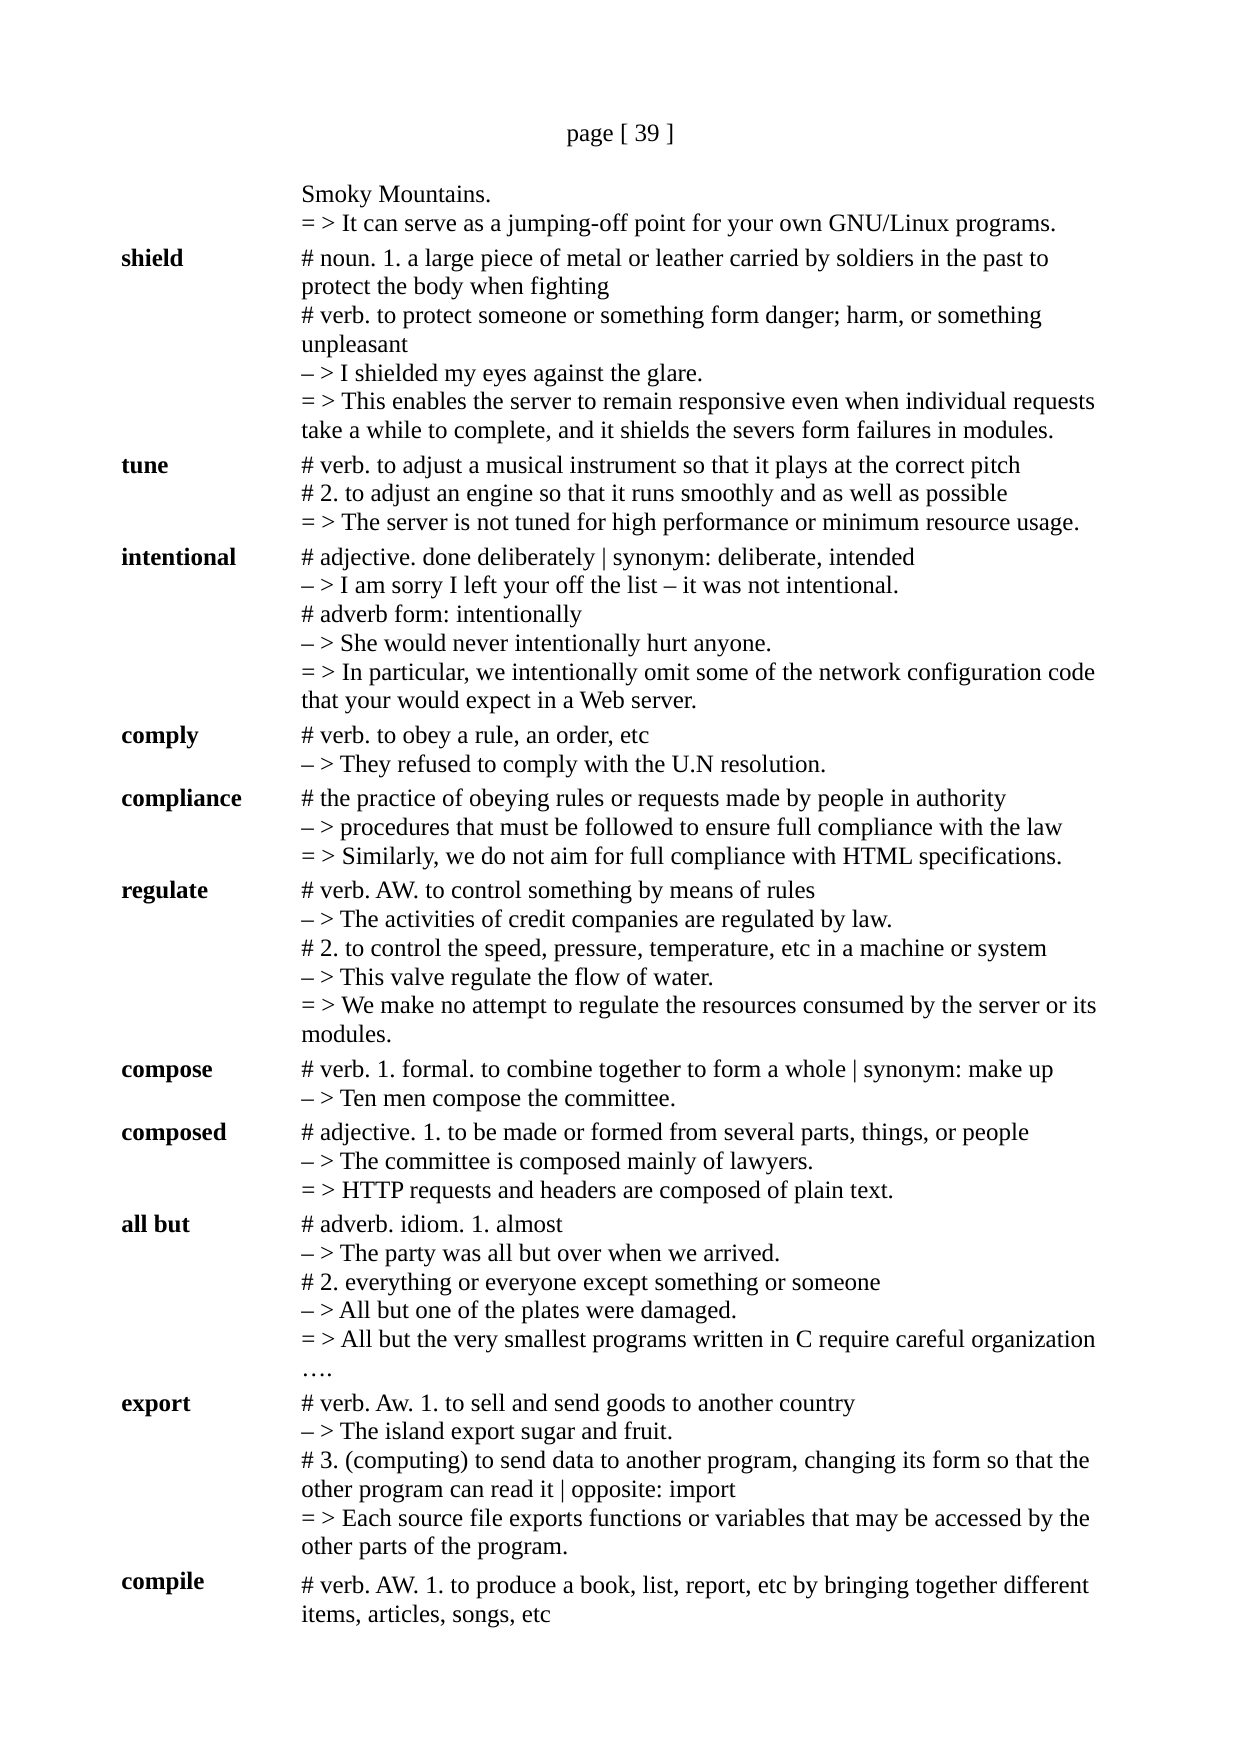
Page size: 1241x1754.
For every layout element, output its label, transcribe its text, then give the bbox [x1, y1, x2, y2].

table_cell Smoky Mountains. = > It can serve as a jumping-off point for your own GNU/Linux programs. [298, 176, 1122, 240]
table_cell # noun. 1. a large piece of metal or leather carried by soldiers in the past to protect the body when fighting # verb. to protect someone or something form danger; harm, or something unpleasant – > I shielded my eyes against the glare. = > This enables the server to remain responsive even when individual requests take a while to complete, and it shields the severs form failures in modules. [298, 240, 1122, 447]
table_cell # verb. to adjust a musical instrument so that it plays at the correct pitch # 2. to adjust an engine so that it runs smoothly and as well as possible = > The server is not tuned for high performance or minimum resource usage. [298, 447, 1122, 539]
table_cell # adverb. idiom. 1. almost – > The party was all but over when we arrived. # 2. everything or everyone except something or someone – > All but one of the plates were damaged. = > All but the very smallest programs written in C require careful organization …. [298, 1206, 1122, 1385]
table_cell # the practice of obeying rules or requests made by people in authority – > procedures that must be followed to ensure full compliance with the law = > Similarly, we do not aim for full compliance with HTML specifications. [298, 781, 1122, 873]
table_cell export [118, 1385, 298, 1563]
table_cell # verb. AW. to control something by means of rules – > The activities of credit companies are regulated by law. # 2. to control the speed, pressure, temperature, etc in a machine or system – > This valve regulate the flow of water. = > We make no attempt to regulate the resources consumed by the server or its modules. [298, 873, 1122, 1051]
table_cell regulate [118, 873, 298, 1051]
table_cell compile [118, 1563, 298, 1636]
table_cell composed [118, 1114, 298, 1206]
table_cell tune [118, 447, 298, 539]
table_cell [118, 176, 298, 240]
table_cell comply [118, 717, 298, 781]
table_cell # verb. to obey a rule, an order, etc – > They refused to comply with the U.N resolution. [298, 717, 1122, 781]
table_cell compose [118, 1051, 298, 1114]
table_cell # adjective. done deliberately | synonym: deliberate, intended – > I am sorry I left your off the list – it was not intentional. # adverb form: intentionally – > She would never intentionally hurt anyone. = > In particular, we intentionally omit some of the network configuration code that your would expect in a Web server. [298, 539, 1122, 717]
table_cell intentional [118, 539, 298, 717]
table_cell # verb. Aw. 1. to sell and send goods to another country – > The island export sugar and fruit. # 3. (computing) to send data to another program, changing its form so that the other program can read it | opposite: import = > Each source file exports functions or variables that may be accessed by the other parts of the program. [298, 1385, 1122, 1563]
table_cell # verb. 1. formal. to combine together to form a whole | synonym: make up – > Ten men compose the committee. [298, 1051, 1122, 1114]
table_cell all but [118, 1206, 298, 1385]
table_cell compliance [118, 781, 298, 873]
table_cell # verb. AW. 1. to produce a book, list, report, etc by bringing together different items, articles, songs, etc [298, 1563, 1122, 1636]
table_cell # adjective. 1. to be made or formed from several parts, things, or people – > The committee is composed mainly of lawyers. = > HTTP requests and headers are composed of plain text. [298, 1114, 1122, 1206]
table_cell shield [118, 240, 298, 447]
